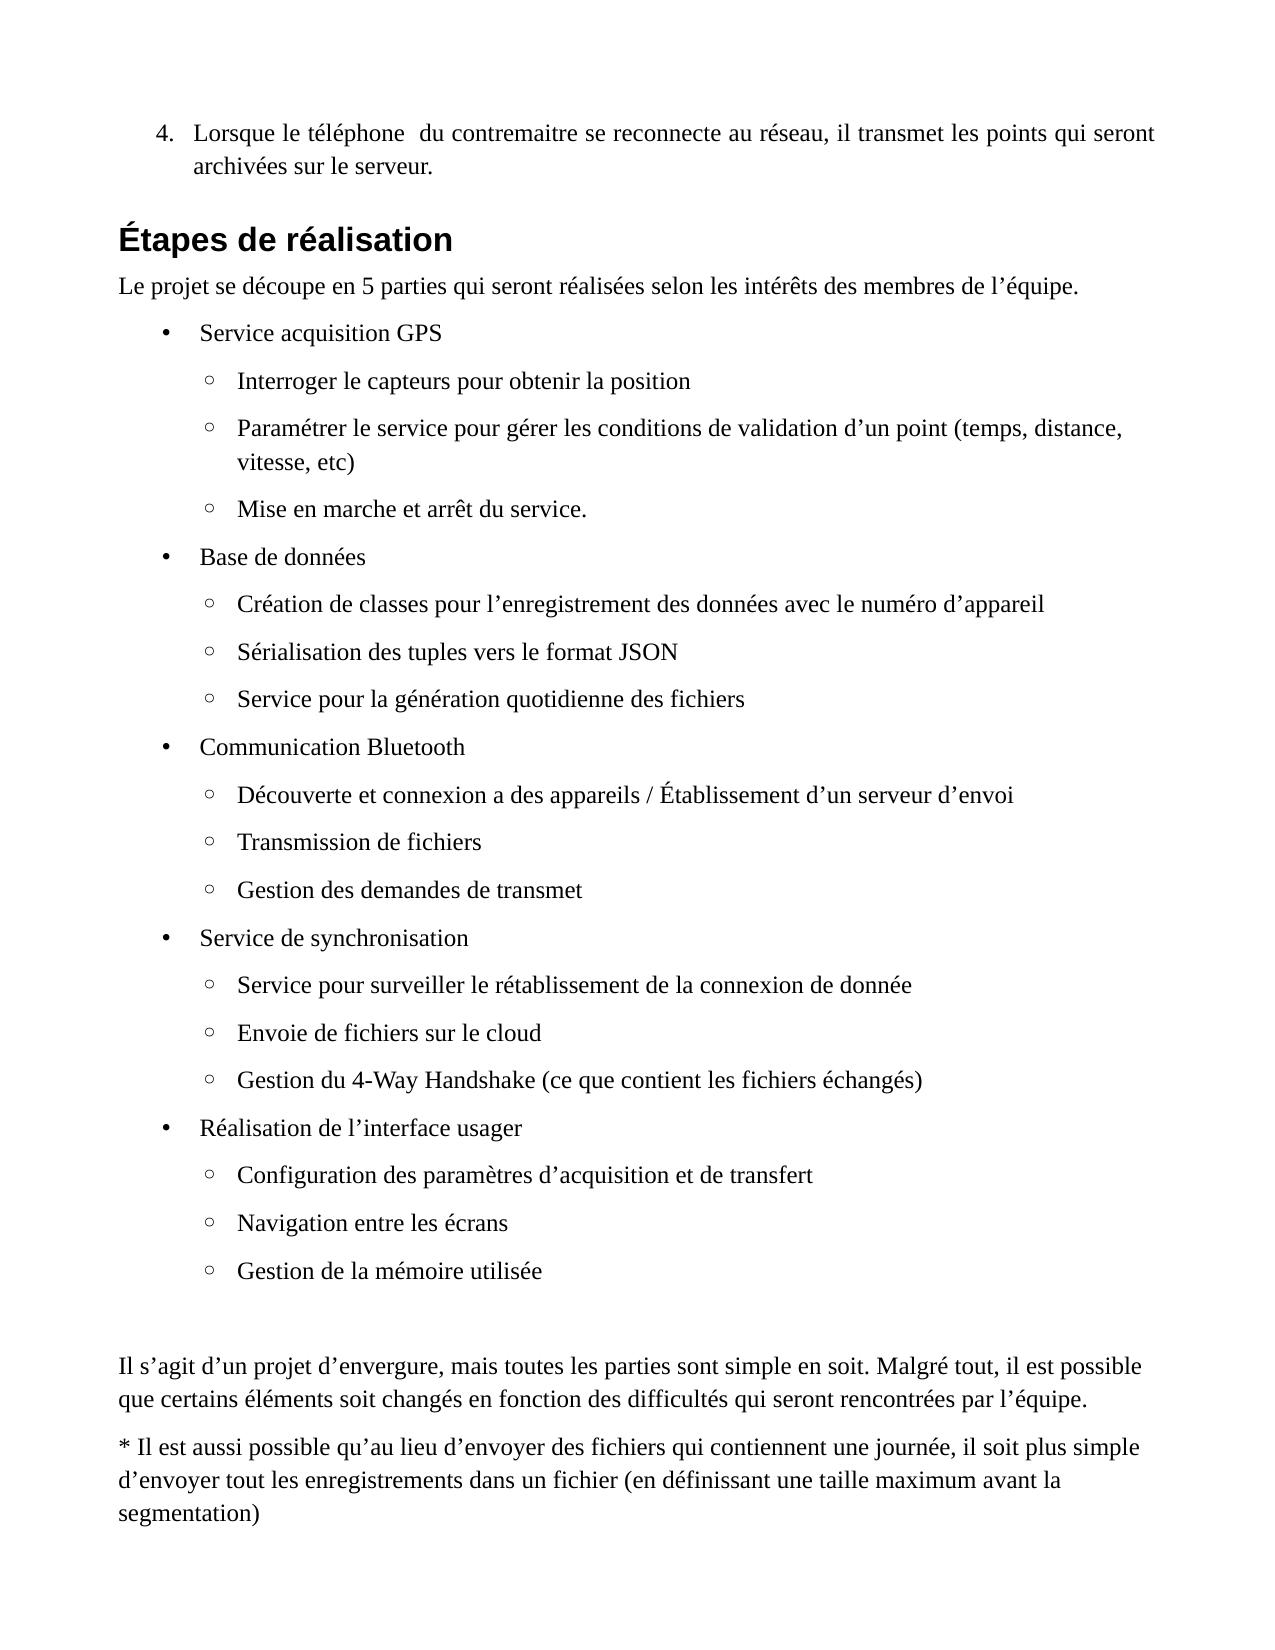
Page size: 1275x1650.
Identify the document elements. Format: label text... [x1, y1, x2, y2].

list Base de données [162, 542, 1157, 571]
text Il s’agit d’un projet d’envergure, mais toutes les parties sont simple en soit. Malgré tout, il est possible que certains éléments soit changés en fonction des difficultés qui seront rencontrées par l’équipe. [118, 1351, 1157, 1413]
text * Il est aussi possible qu’au lieu d’envoyer des fichiers qui contiennent une journée, il soit plus simple d’envoyer tout les enregistrements dans un fichier (en définissant une taille maximum avant la segmentation) [118, 1432, 1157, 1526]
list Service acquisition GPS [162, 318, 1157, 347]
text Le projet se découpe en 5 parties qui seront réalisées selon les intérêts des membres de l’équipe. [118, 271, 1157, 299]
list Configuration des paramètres d’acquisition et de transfert [199, 1161, 1157, 1189]
list Gestion des demandes de transmet [199, 875, 1157, 904]
list Création de classes pour l’enregistrement des données avec le numéro d’appareil [199, 589, 1157, 618]
list Sérialisation des tuples vers le format JSON [199, 637, 1157, 666]
list Gestion du 4-Way Handshake (ce que contient les fichiers échangés) [199, 1065, 1157, 1094]
list Navigation entre les écrans [199, 1208, 1157, 1237]
list Envoie de fichiers sur le cloud [199, 1018, 1157, 1047]
list Interroger le capteurs pour obtenir la position [199, 366, 1157, 395]
list Paramétrer le service pour gérer les conditions de validation d’un point (temps, distance, vitesse, etc) [199, 413, 1157, 475]
list Communication Bluetooth [162, 732, 1157, 761]
list Découverte et connexion a des appareils / Établissement d’un serveur d’envoi [199, 780, 1157, 808]
list Mise en marche et arrêt du service. [199, 494, 1157, 523]
list Transmission de fichiers [199, 827, 1157, 856]
list Réalisation de l’interface usager [162, 1113, 1157, 1142]
list Service pour surveiller le rétablissement de la connexion de donnée [199, 970, 1157, 999]
list Service de synchronisation [162, 923, 1157, 951]
list Service pour la génération quotidienne des fichiers [199, 684, 1157, 713]
subtitle Étapes de réalisation [118, 219, 1157, 258]
list Lorsque le téléphone du contremaitre se reconnecte au réseau, il transmet les points qui seront archivées sur le serveur. [156, 118, 1157, 180]
list Gestion de la mémoire utilisée [199, 1256, 1157, 1284]
